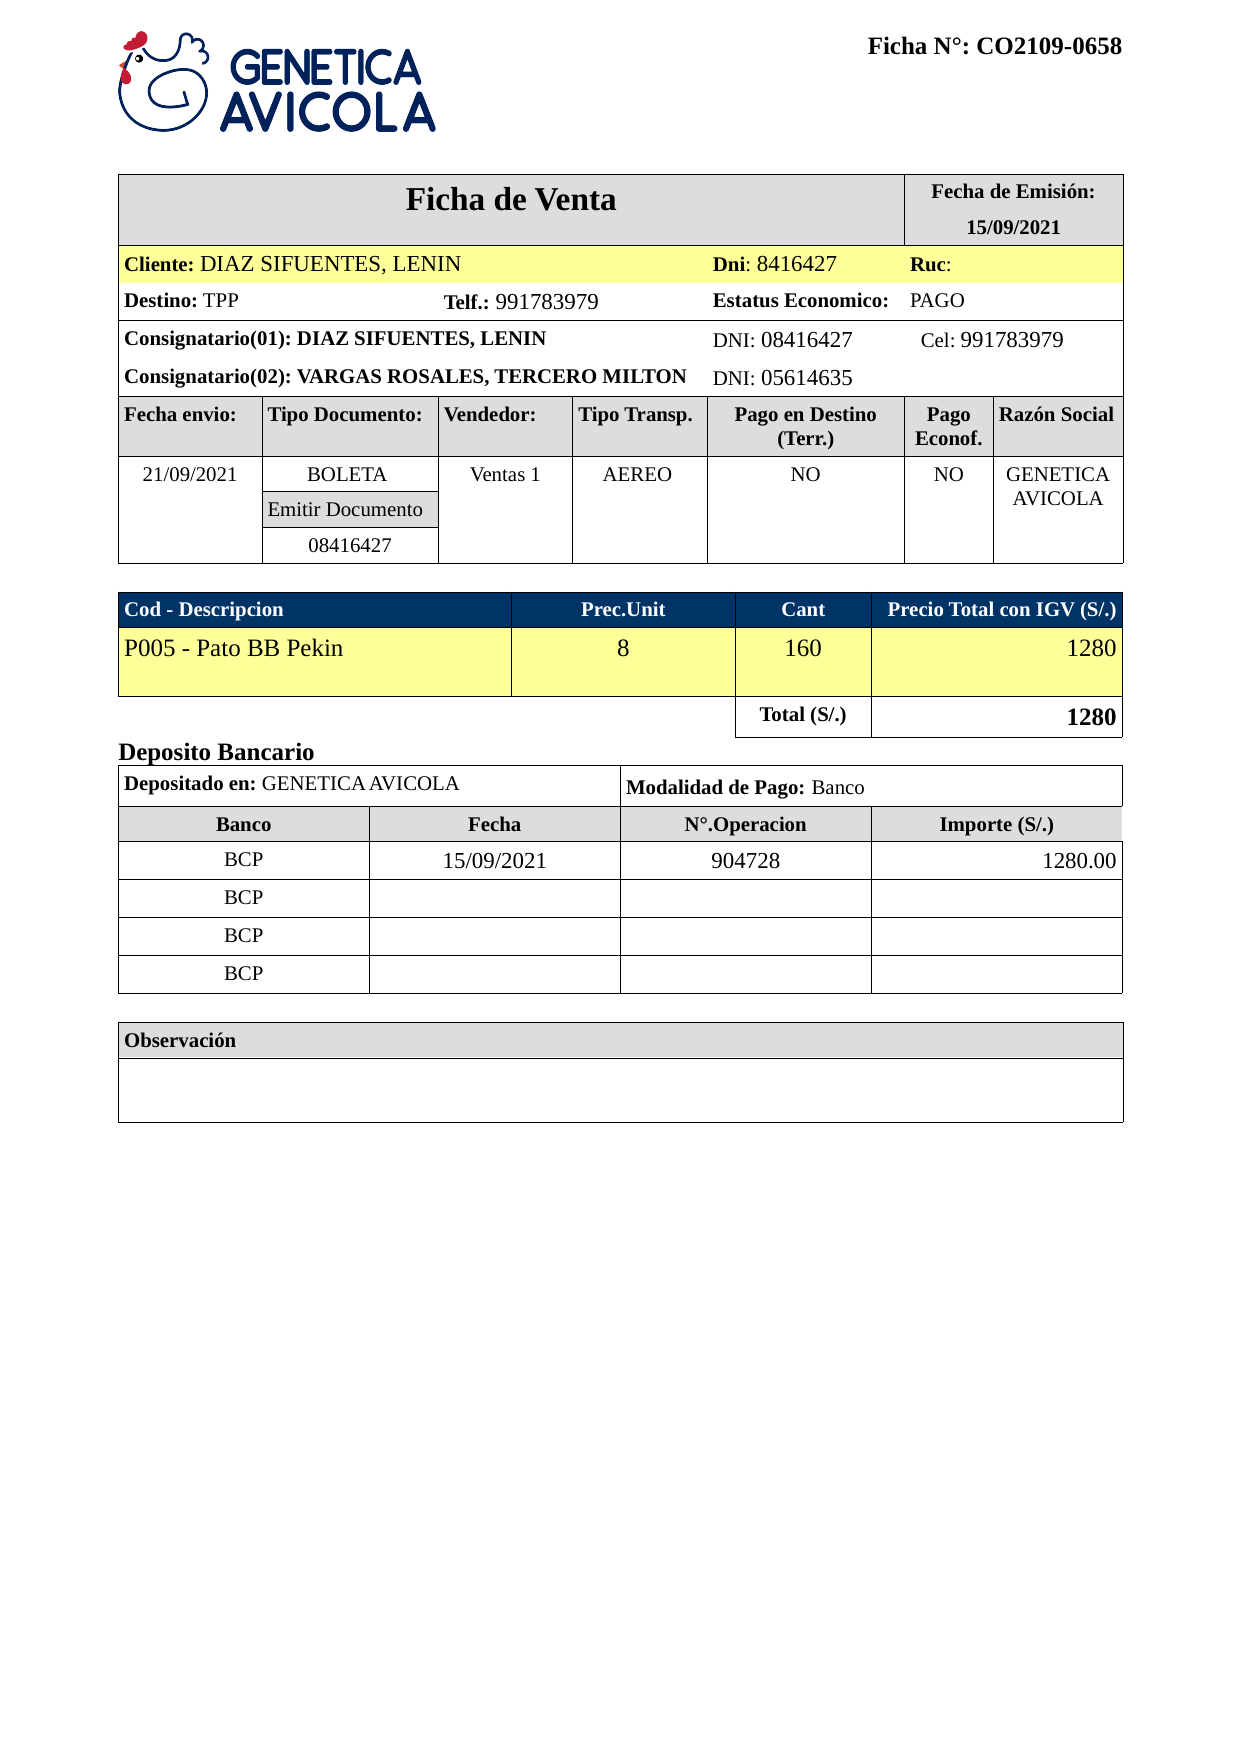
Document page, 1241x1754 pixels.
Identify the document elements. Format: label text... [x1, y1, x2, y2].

table_cell Banco [119, 807, 369, 841]
table_cell Fecha [370, 807, 620, 841]
table_cell [511, 697, 735, 737]
table_header Fecha de Emisión: [905, 175, 1123, 209]
table_header Depositado en: GENETICA AVICOLA [119, 766, 620, 806]
table_cell Cliente: DIAZ SIFUENTES, LENIN [119, 246, 707, 283]
table_cell [370, 956, 620, 993]
table_cell 8 [512, 628, 735, 696]
table_cell 1280.00 [872, 842, 1122, 879]
table_cell 904728 [621, 842, 871, 879]
table_cell Vendedor: [439, 397, 572, 456]
table_cell DNI: 05614635 [707, 358, 1123, 396]
table_cell 15/09/2021 [370, 842, 620, 879]
table_cell BCP [119, 842, 369, 879]
table_cell DNI: 08416427 [707, 321, 915, 358]
table_cell Total (S/.) [736, 697, 871, 737]
table_header Observación [119, 1023, 1123, 1057]
table_header Modalidad de Pago: Banco [621, 766, 1122, 806]
table_cell 21/09/2021 [119, 457, 262, 563]
table_cell 160 [736, 628, 871, 696]
table_cell [621, 956, 871, 993]
table_header Ficha de Venta [119, 175, 904, 245]
table_cell NO [708, 457, 904, 563]
table_cell Ventas 1 [439, 457, 572, 563]
table_cell 15/09/2021 [905, 209, 1123, 245]
table_cell BCP [119, 956, 369, 993]
table_cell Emitir Documento [263, 492, 438, 527]
table_cell Pago Econof. [905, 397, 993, 456]
table_cell Razón Social [994, 397, 1123, 456]
table_cell Consignatario(02): VARGAS ROSALES, TERCERO MILTON [119, 358, 707, 396]
table_cell 08416427 [263, 528, 438, 563]
table_header Cant [736, 593, 871, 627]
table_header Precio Total con IGV (S/.) [872, 593, 1122, 627]
table_cell Ruc: [904, 246, 1123, 283]
table_cell Consignatario(01): DIAZ SIFUENTES, LENIN [119, 321, 707, 358]
table_cell 1280 [872, 697, 1122, 737]
table_cell BCP [119, 918, 369, 955]
table_cell BCP [119, 880, 369, 917]
table_cell Tipo Transp. [573, 397, 707, 456]
table_cell NO [905, 457, 993, 563]
table_cell 1280 [872, 628, 1122, 696]
table_cell GENETICA AVICOLA [994, 457, 1123, 563]
table_cell Cel: 991783979 [915, 321, 1123, 358]
table_cell N°.Operacion [621, 807, 871, 841]
picture [118, 31, 436, 132]
table_cell Telf.: 991783979 [438, 283, 707, 320]
table_cell [872, 880, 1122, 917]
table_cell Fecha envio: [119, 397, 262, 456]
table_cell [370, 880, 620, 917]
table_header Prec.Unit [512, 593, 735, 627]
table_cell Importe (S/.) [872, 807, 1122, 841]
table_cell Estatus Economico: [707, 283, 904, 320]
table_cell PAGO [904, 283, 1123, 320]
table_cell [872, 918, 1122, 955]
table_cell BOLETA [263, 457, 438, 491]
text Deposito Bancario [118, 737, 1122, 765]
table_header Cod - Descripcion [119, 593, 511, 627]
table_cell [119, 1059, 1123, 1122]
table_cell [370, 918, 620, 955]
table_cell Pago en Destino (Terr.) [708, 397, 904, 456]
table_cell P005 - Pato BB Pekin [119, 628, 511, 696]
table_cell Tipo Documento: [263, 397, 438, 456]
table_cell [621, 918, 871, 955]
table_cell [118, 697, 511, 737]
table_cell AEREO [573, 457, 707, 563]
table_cell Destino: TPP [119, 283, 438, 320]
table_cell [621, 880, 871, 917]
table_cell Dni: 8416427 [707, 246, 904, 283]
table_cell [872, 956, 1122, 993]
